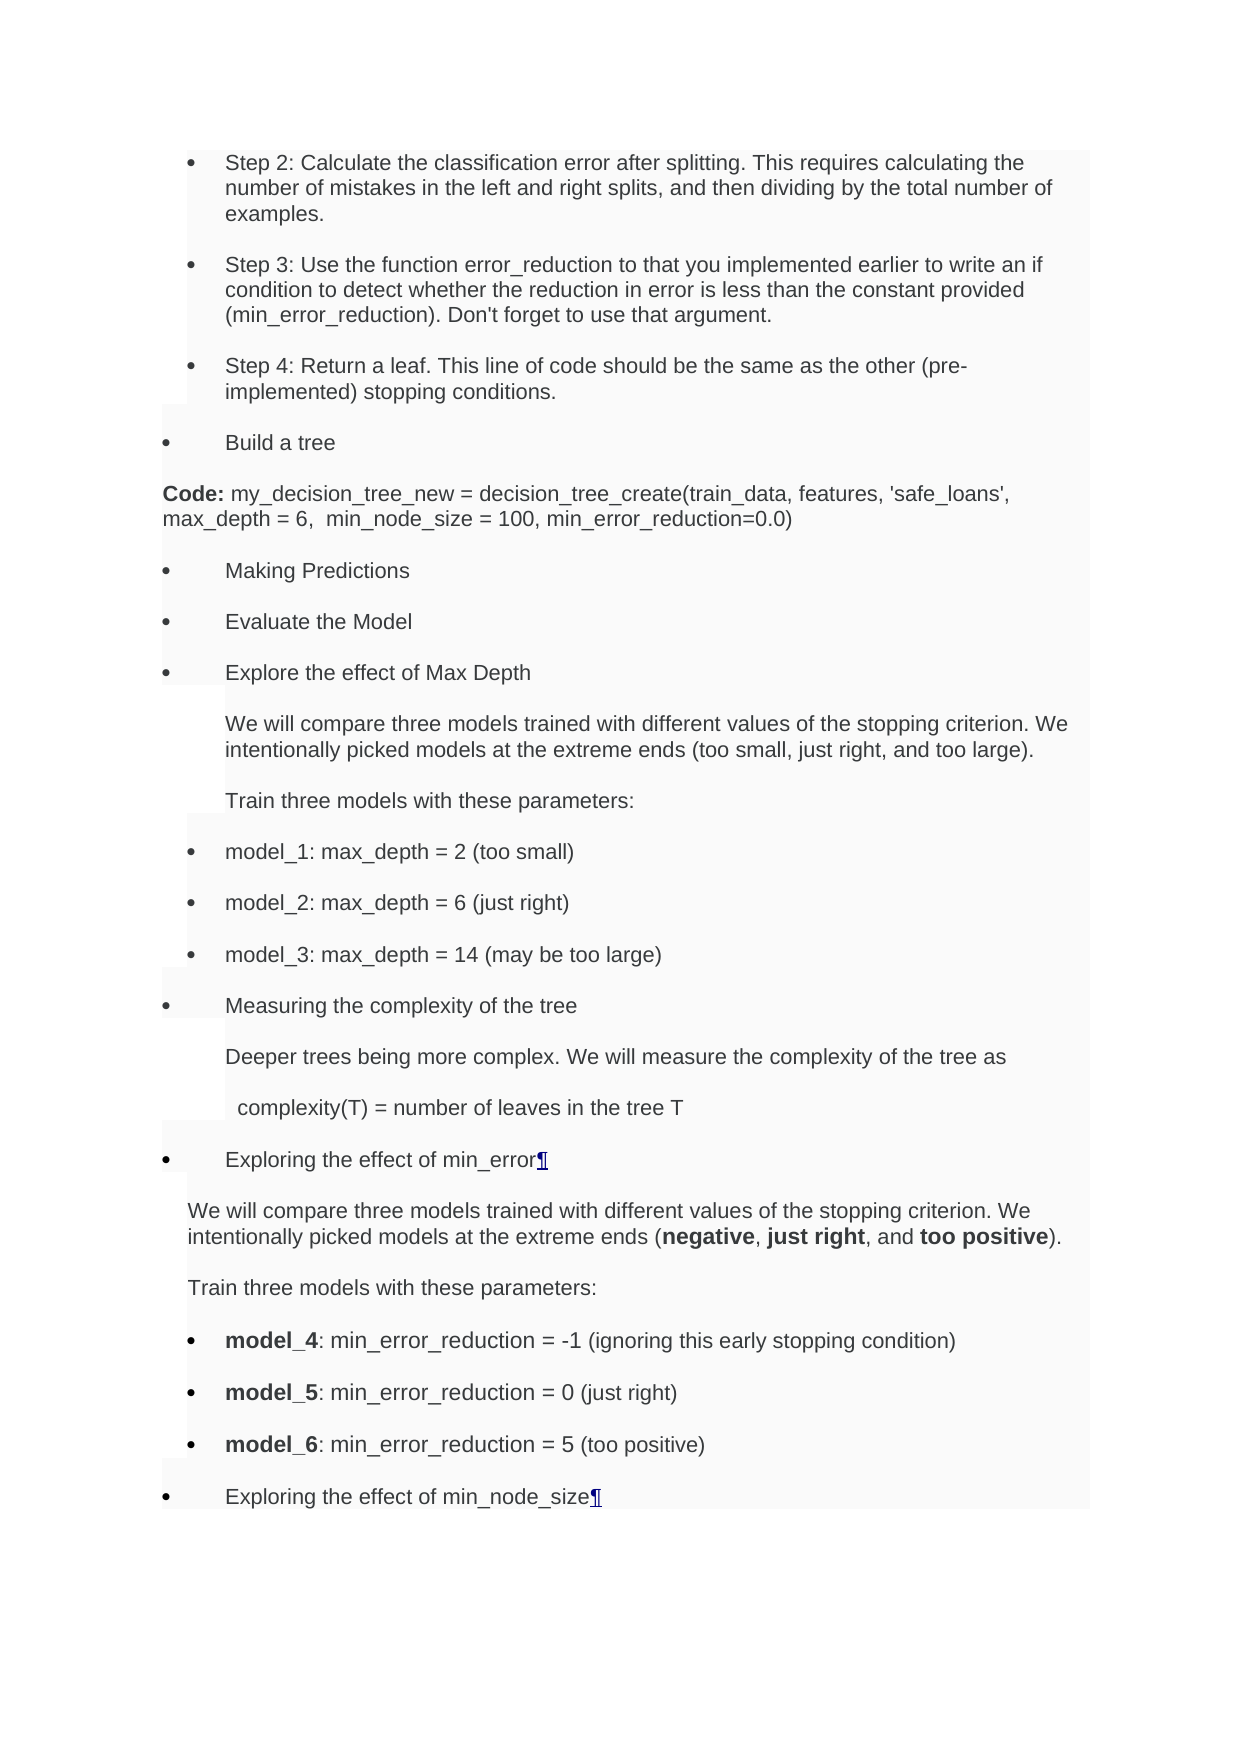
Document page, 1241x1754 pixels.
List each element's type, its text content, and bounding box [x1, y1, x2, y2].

list Making Predictions [162, 557, 1090, 583]
list Exploring the effect of min_node_size¶ [162, 1484, 1090, 1509]
list Explore the effect of Max Depth [162, 660, 1090, 685]
text Deeper trees being more complex. We will measure the complexity of the tree as [225, 1044, 1090, 1069]
list Measuring the complexity of the tree [162, 993, 1090, 1018]
list Step 4: Return a leaf. This line of code should be the same as the other (pre-implemented) stopping conditions. [187, 353, 1090, 404]
list Step 3: Use the function error_reduction to that you implemented earlier to write an if condition to detect whether the reduction in error is less than the constant provided (min_error_reduction). Don't forget to use that argument. [187, 252, 1090, 327]
list model_1: max_depth = 2 (too small) [187, 839, 1090, 864]
list model_6: min_error_reduction = 5 (too positive) [187, 1431, 1090, 1458]
list Evaluate the Model [162, 609, 1090, 634]
list model_3: max_depth = 14 (may be too large) [187, 941, 1090, 967]
list Exploring the effect of min_error¶ [162, 1146, 1090, 1172]
text Train three models with these parameters: [225, 788, 1090, 813]
text complexity(T) = number of leaves in the tree T [225, 1095, 1090, 1120]
list model_4: min_error_reduction = -1 (ignoring this early stopping condition) [187, 1327, 1090, 1353]
list model_2: max_depth = 6 (just right) [187, 890, 1090, 915]
text We will compare three models trained with different values of the stopping criterion. We intentionally picked models at the extreme ends (negative, just right, and too positive). [187, 1198, 1090, 1249]
list model_5: min_error_reduction = 0 (just right) [187, 1379, 1090, 1405]
list Build a tree [162, 430, 1090, 455]
text We will compare three models trained with different values of the stopping criterion. We intentionally picked models at the extreme ends (too small, just right, and too large). [225, 711, 1090, 762]
list Step 2: Calculate the classification error after splitting. This requires calculating the number of mistakes in the left and right splits, and then dividing by the total number of examples. [187, 150, 1090, 226]
text Code: my_decision_tree_new = decision_tree_create(train_data, features, 'safe_loans', max_depth = 6, min_node_size = 100, min_error_reduction=0.0) [162, 481, 1090, 531]
text Train three models with these parameters: [187, 1275, 1090, 1301]
